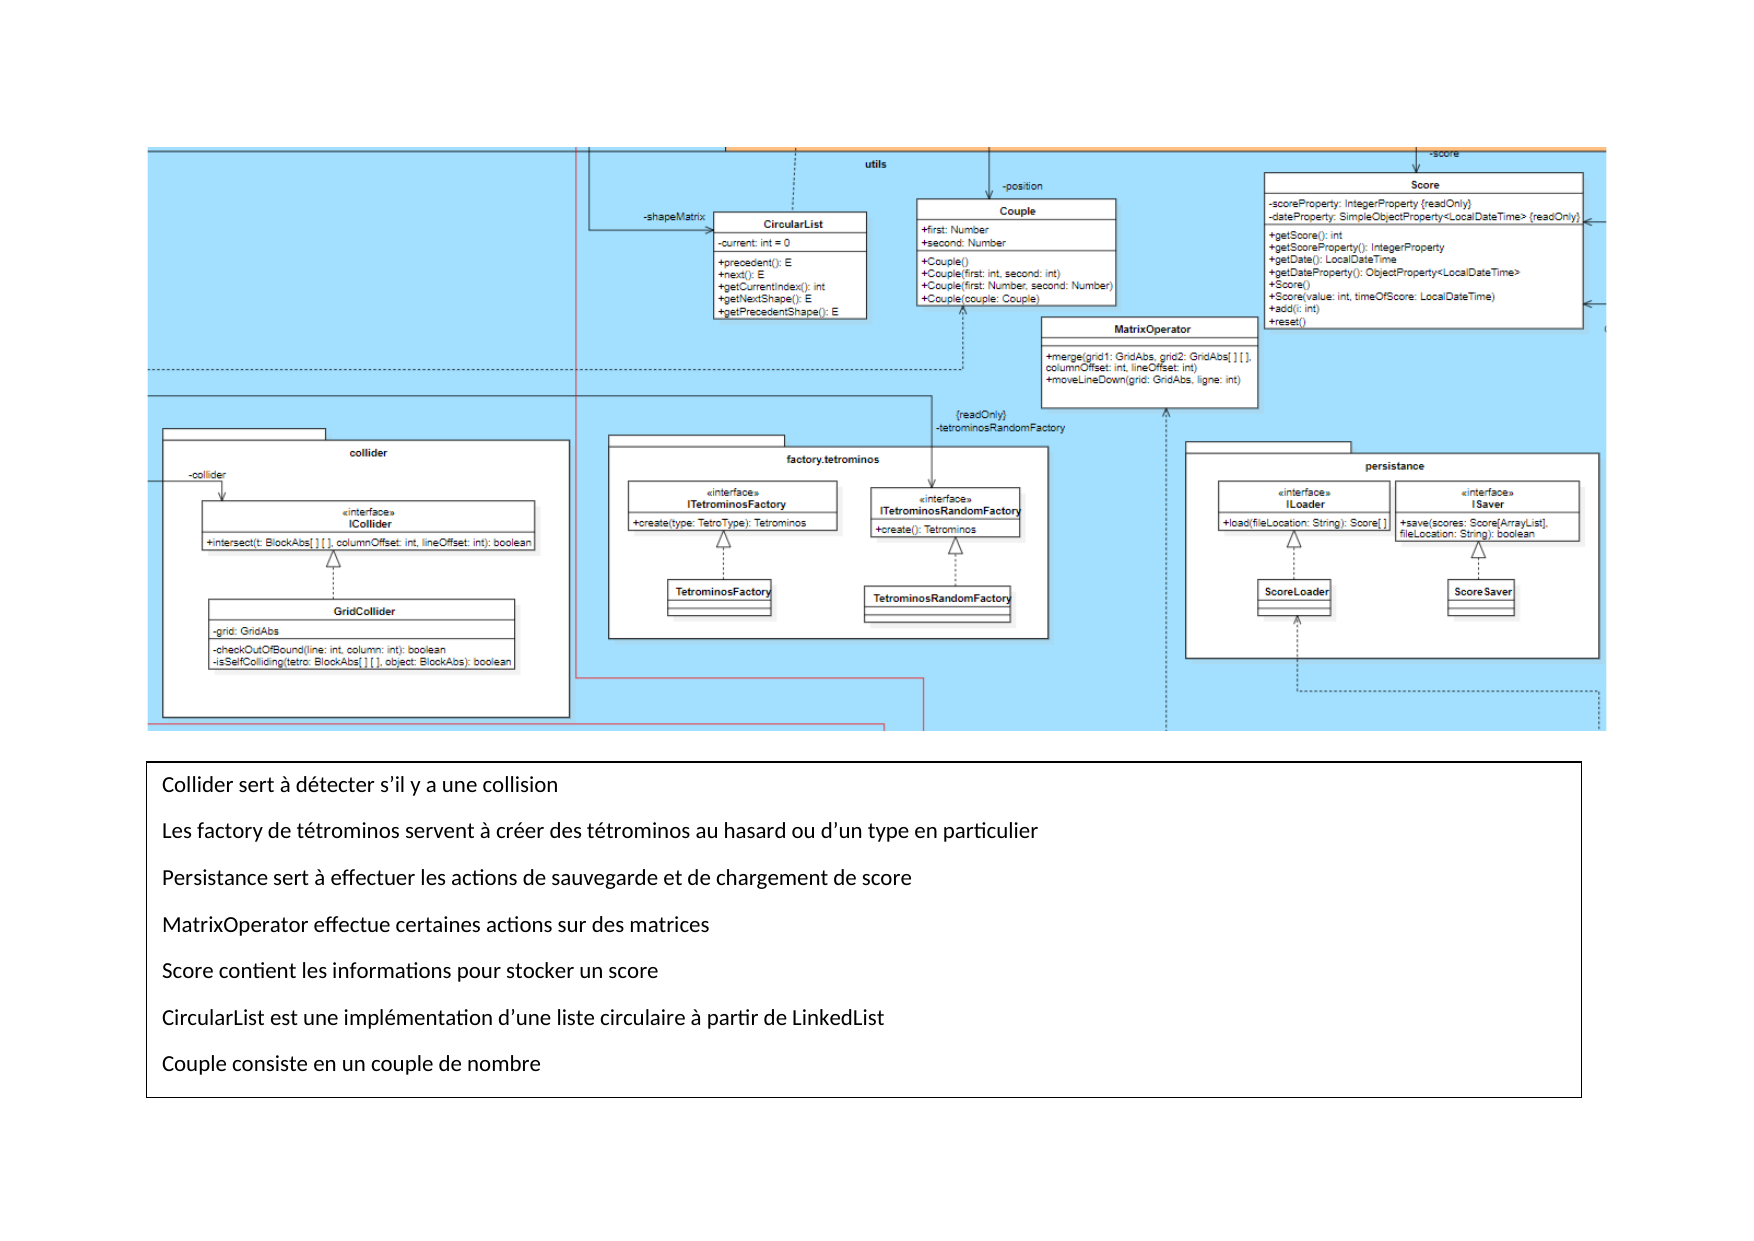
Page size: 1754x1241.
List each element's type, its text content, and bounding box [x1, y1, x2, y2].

text Persistance sert à effectuer les actions de sauvegarde et de chargement de score [162, 863, 1566, 891]
text MatrixOperator effectue certaines actions sur des matrices [162, 910, 1566, 938]
text Collider sert à détecter s’il y a une collision [162, 770, 1566, 798]
text Score contient les informations pour stocker un score [162, 956, 1566, 984]
text Couple consiste en un couple de nombre [162, 1049, 1566, 1077]
text CircularList est une implémentation d’une liste circulaire à partir de LinkedList [162, 1003, 1566, 1031]
text Les factory de tétrominos servent à créer des tétrominos au hasard ou d’un type en particulier [162, 817, 1566, 844]
